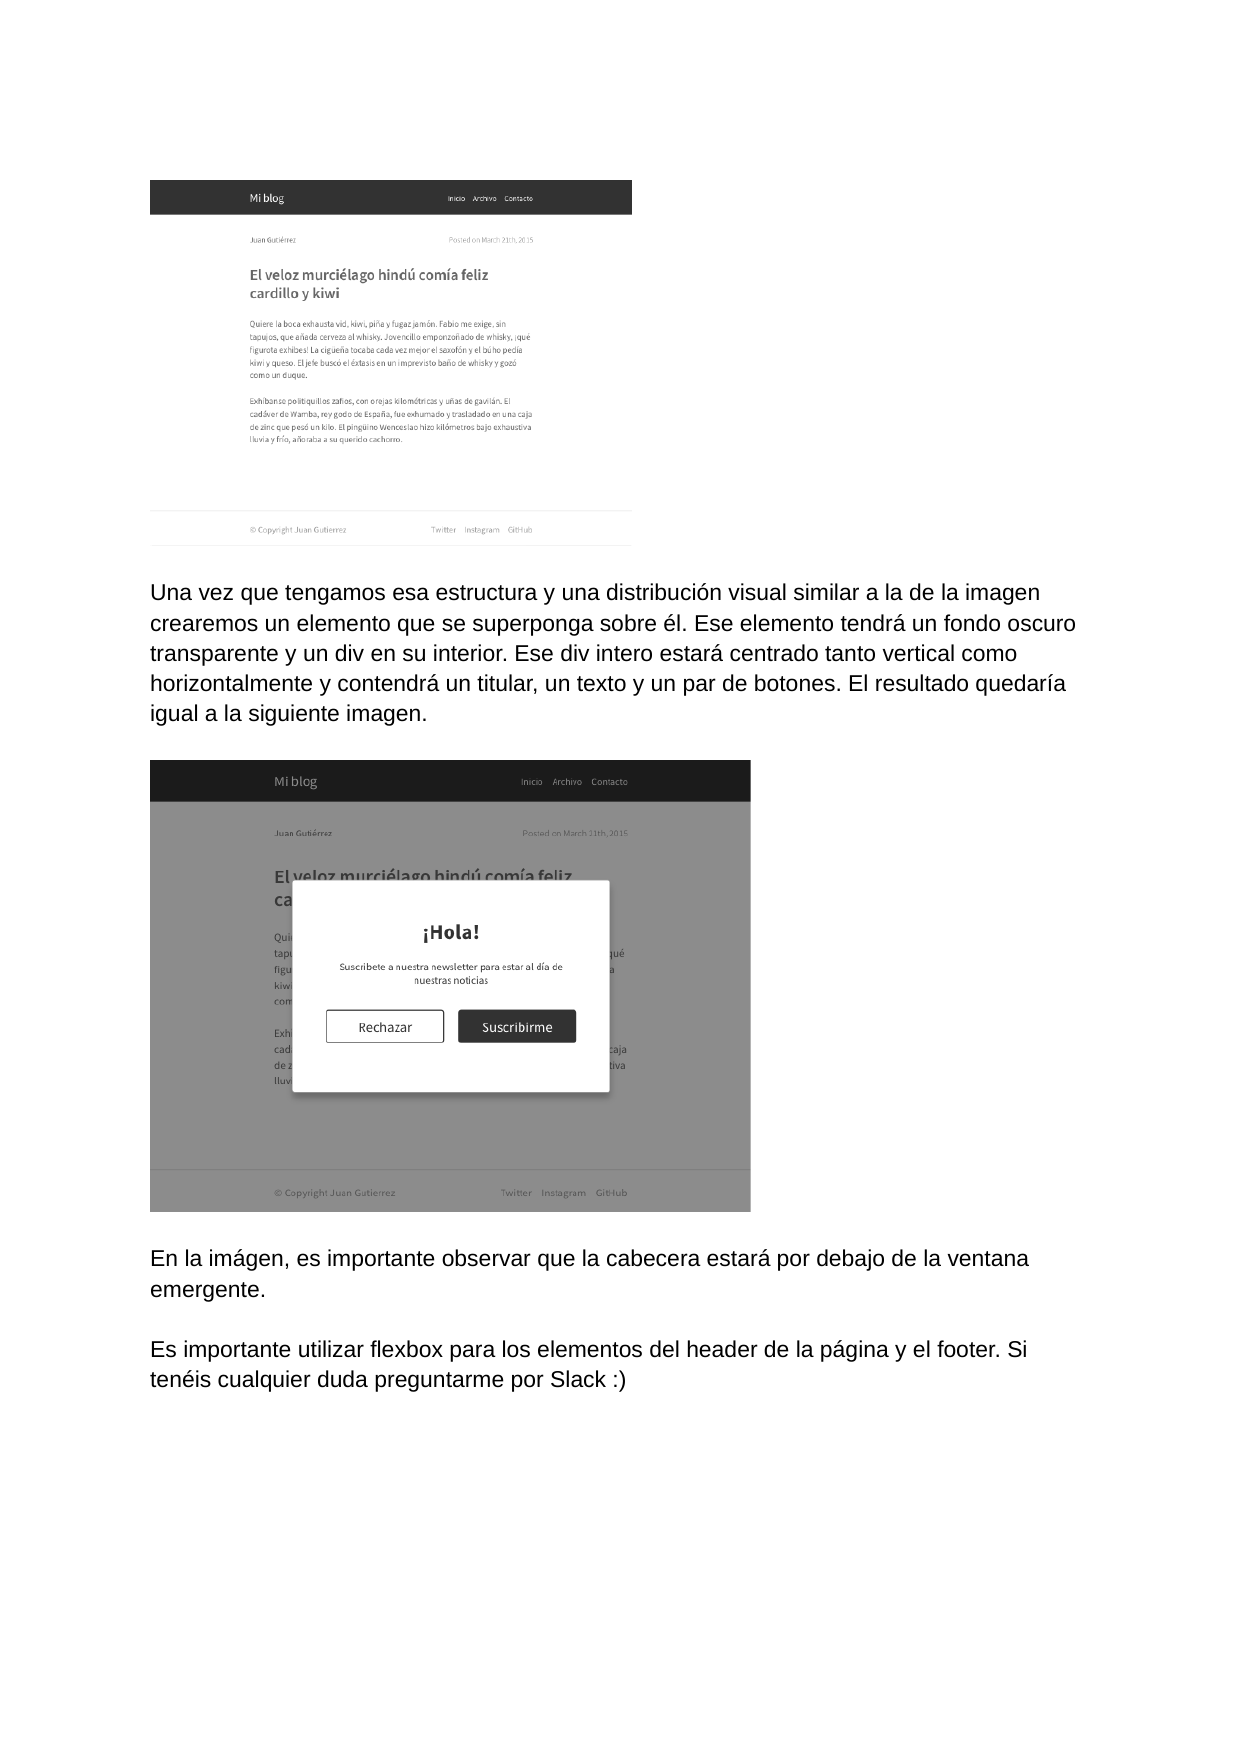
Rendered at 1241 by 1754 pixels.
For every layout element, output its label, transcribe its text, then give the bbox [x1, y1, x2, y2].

picture [150, 180, 632, 546]
picture [150, 760, 751, 1212]
text Una vez que tengamos esa estructura y una distribución visual similar a la de la imagen crearemos un elemento que se superponga sobre él. Ese elemento tendrá un fondo oscuro transparente y un div en su interior. Ese div intero estará centrado tanto vertical como horizontalmente y contendrá un titular, un texto y un par de botones. El resultado quedaría igual a la siguiente imagen. [150, 549, 1090, 726]
text En la imágen, es importante observar que la cabecera estará por debajo de la ventana emergente. Es importante utilizar flexbox para los elementos del header de la página y el footer. Si tenéis cualquier duda preguntarme por Slack :) [150, 761, 1090, 1453]
